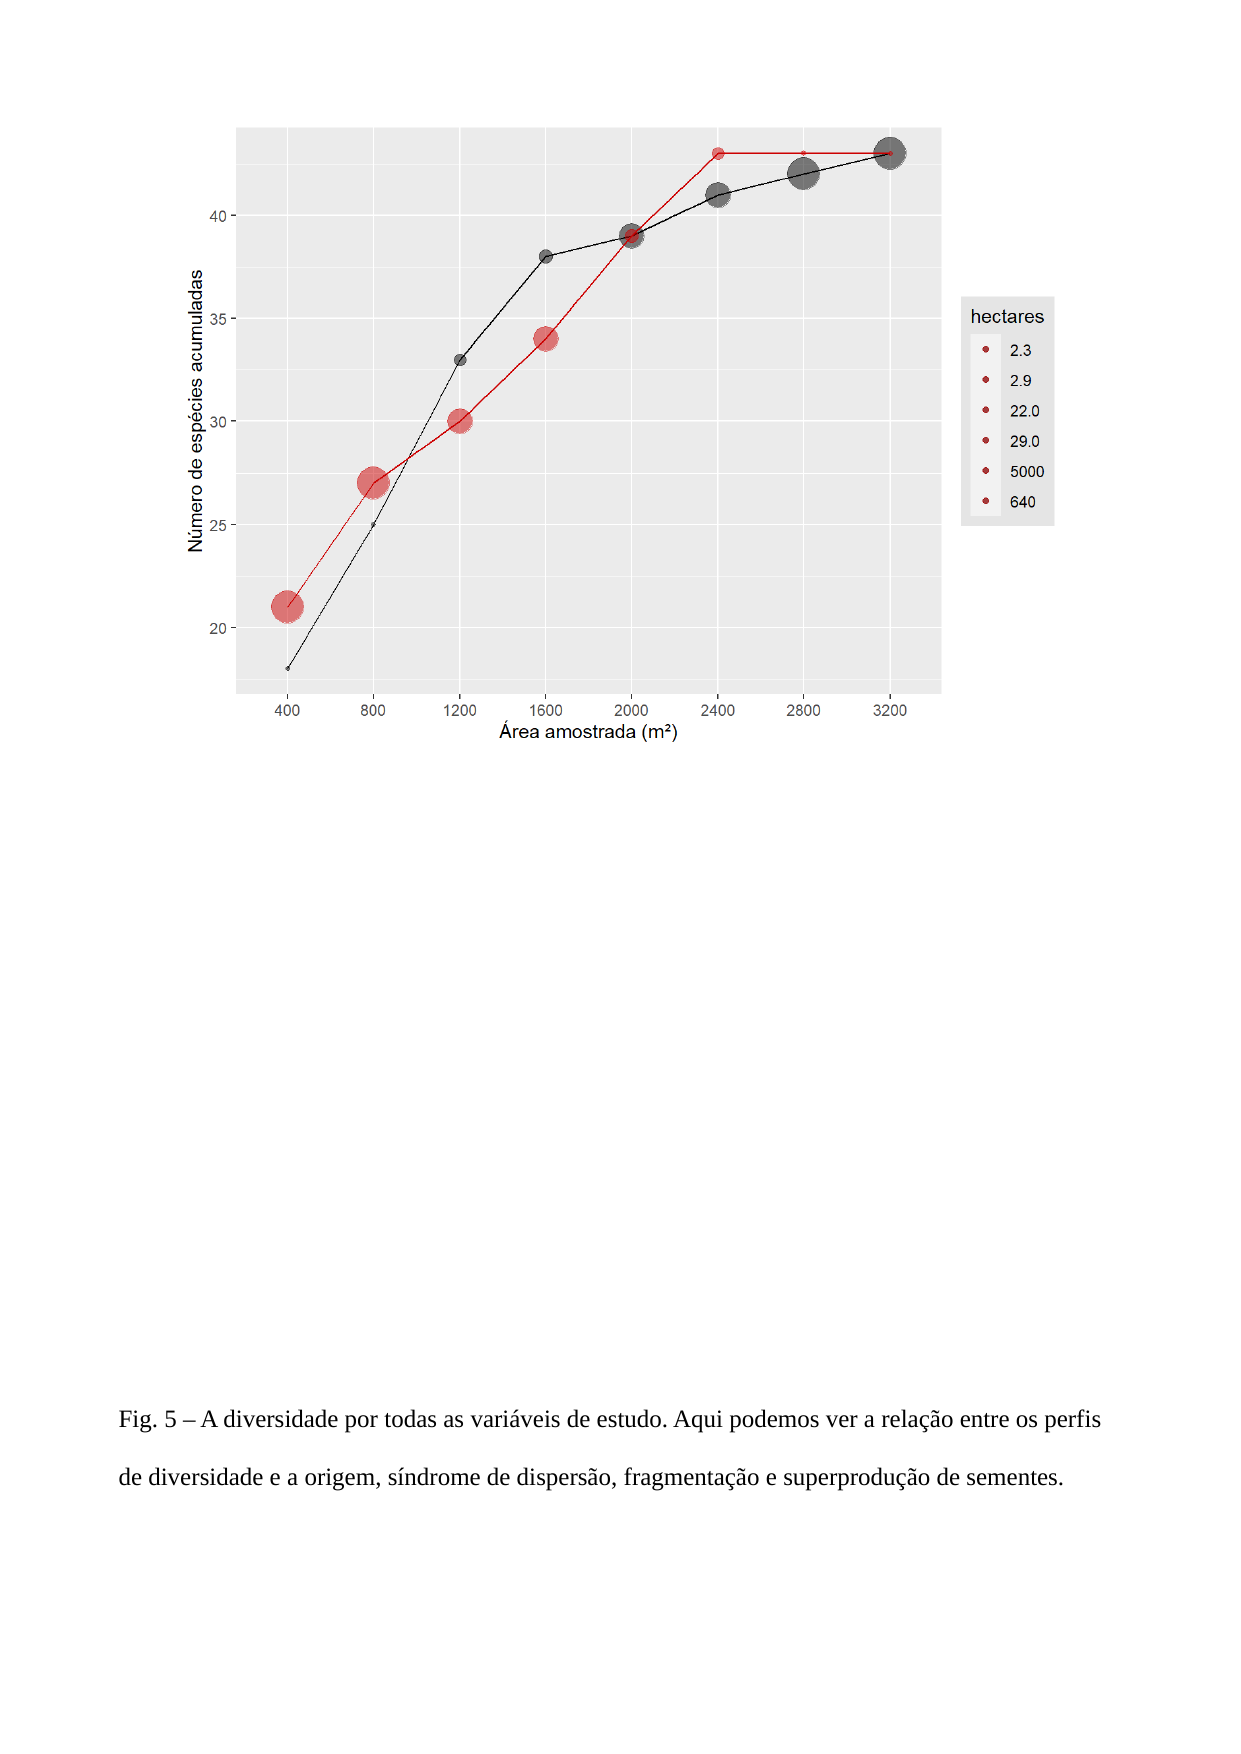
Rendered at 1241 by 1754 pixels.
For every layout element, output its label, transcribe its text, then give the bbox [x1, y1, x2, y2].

text Fig. 5 – A diversidade por todas as variáveis de estudo. Aqui podemos ver a relação entre os perfis de diversidade e a origem, síndrome de dispersão, fragmentação e superprodução de sementes. [118, 1404, 1122, 1490]
picture [177, 118, 1063, 751]
